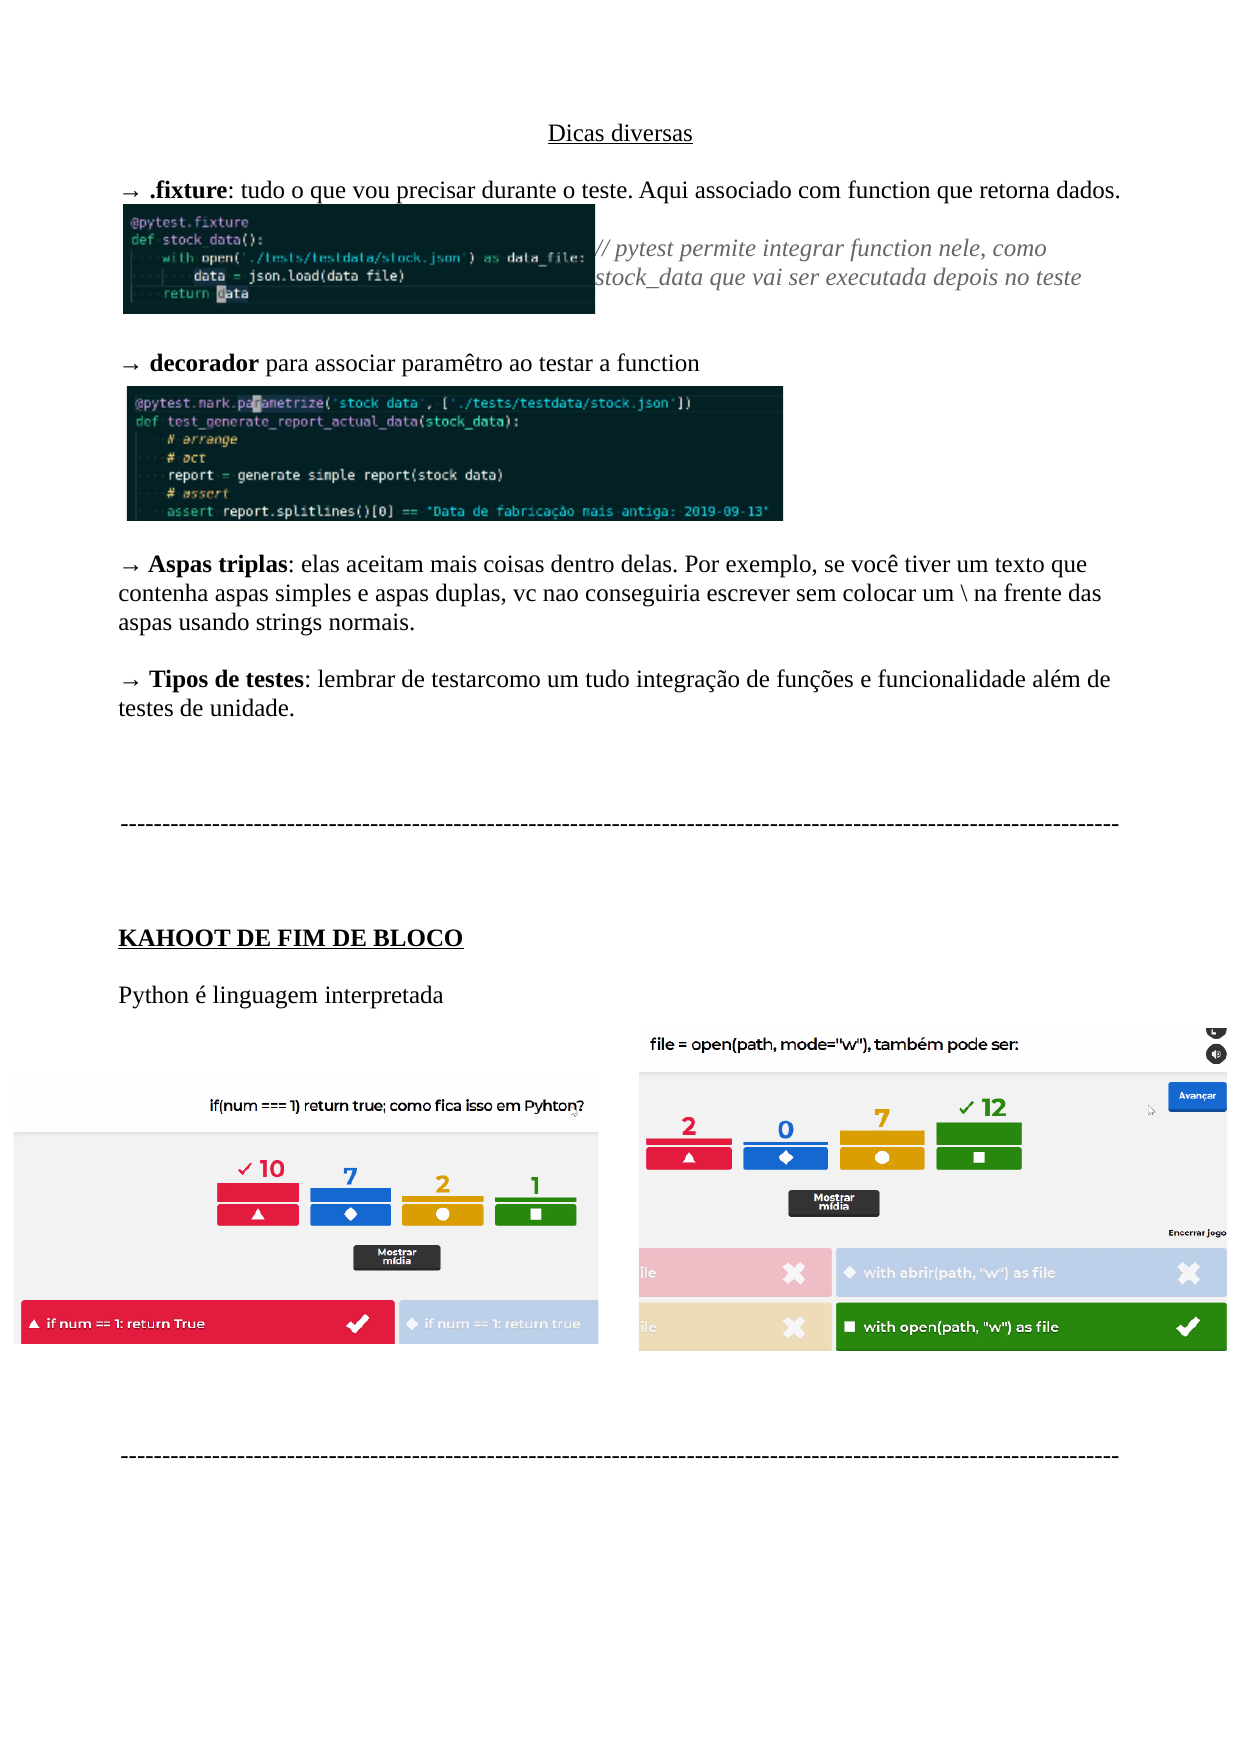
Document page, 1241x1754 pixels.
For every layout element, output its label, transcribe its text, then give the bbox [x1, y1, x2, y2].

picture [123, 204, 596, 314]
text ------------------------------------------------------------------------------------------------------------------------ [118, 808, 1122, 837]
text → Tipos de testes: lembrar de testarcomo um tudo integração de funções e funcionalidade além de testes de unidade. [118, 664, 1122, 722]
text Dicas diversas [118, 118, 1122, 147]
text KAHOOT DE FIM DE BLOCO [118, 923, 1122, 952]
text → .fixture: tudo o que vou precisar durante o teste. Aqui associado com function que retorna dados. [118, 176, 1122, 204]
text // pytest permite integrar function nele, como stock_data que vai ser executada depois no teste [596, 233, 1122, 291]
text ------------------------------------------------------------------------------------------------------------------------ [118, 1441, 1122, 1469]
picture [638, 1028, 1228, 1351]
text Python é linguagem interpretada [118, 981, 1122, 1009]
text → decorador para associar paramêtro ao testar a function [118, 348, 1122, 377]
picture [13, 1074, 599, 1344]
picture [126, 386, 784, 521]
text → Aspas triplas: elas aceitam mais coisas dentro delas. Por exemplo, se você tiver um texto que contenha aspas simples e aspas duplas, vc nao conseguiria escrever sem colocar um \ na frente das aspas usando strings normais. [118, 549, 1122, 636]
